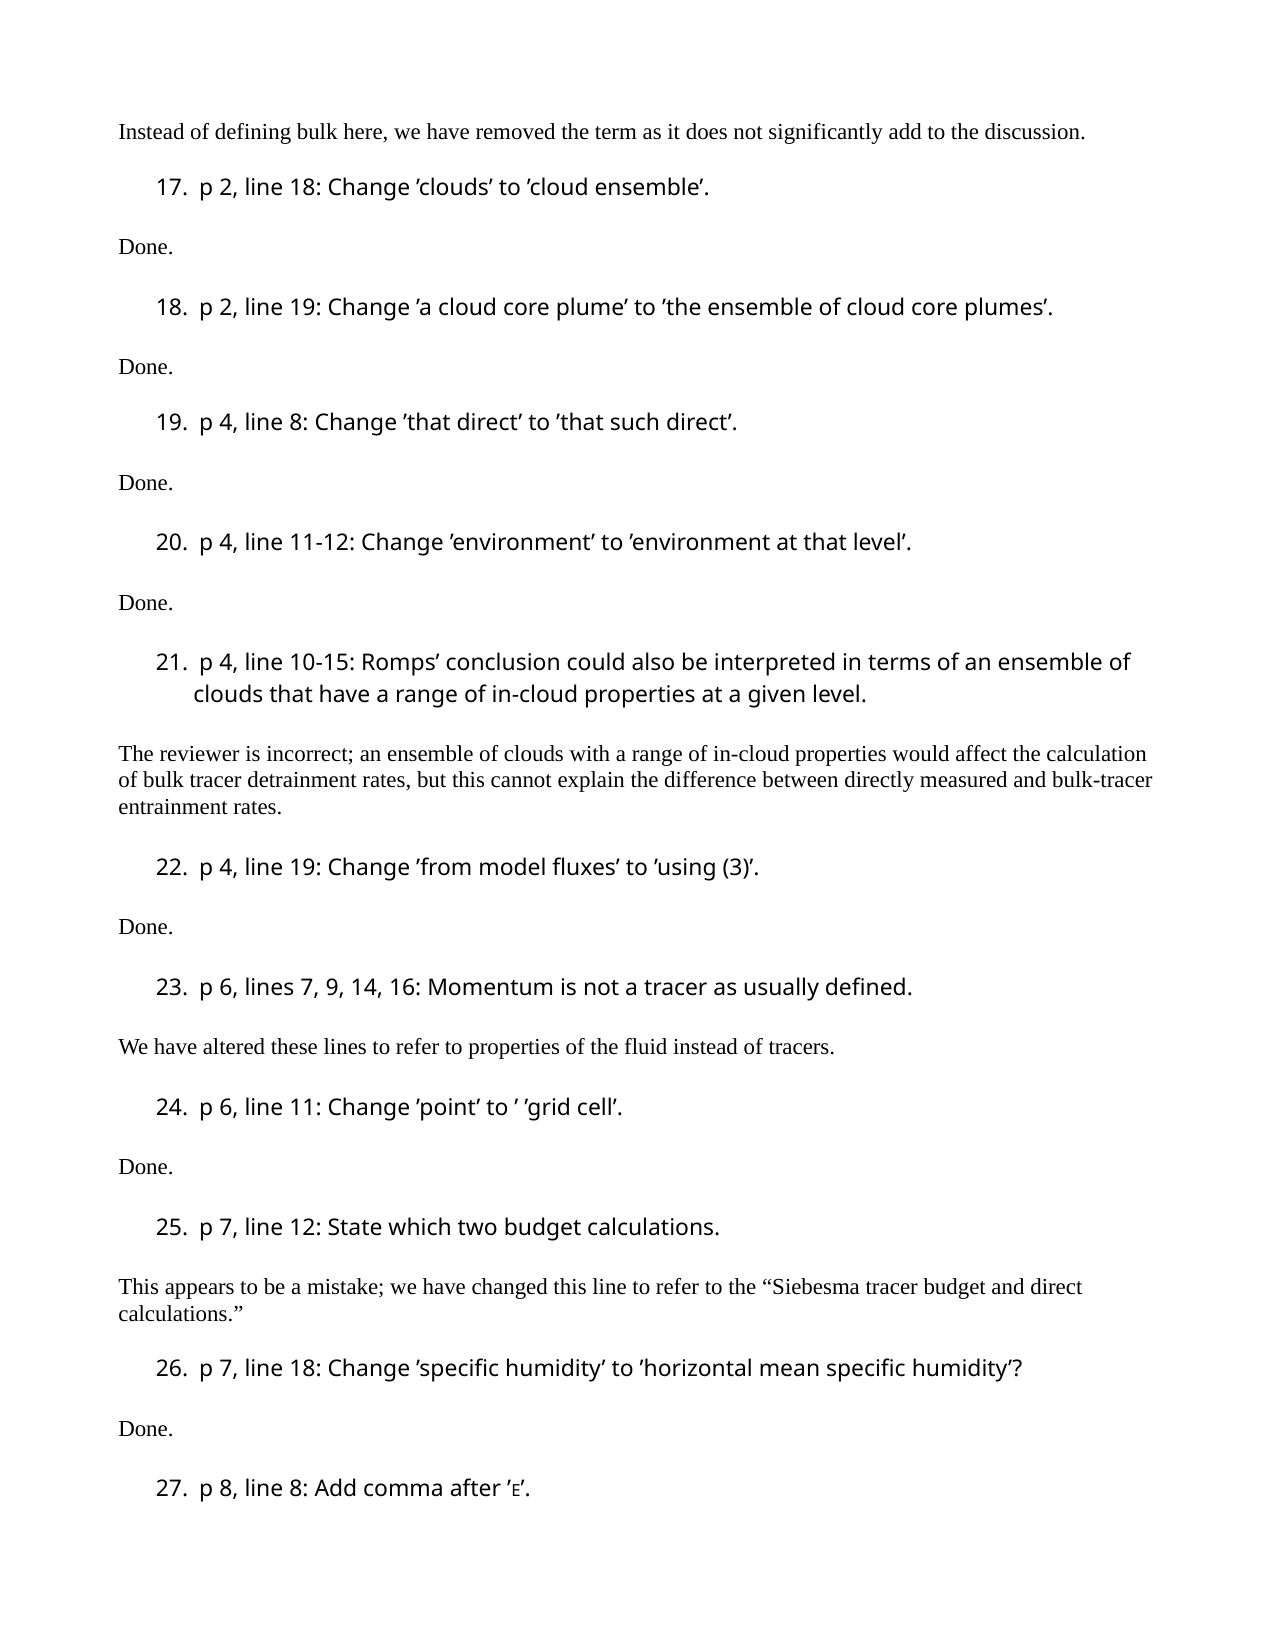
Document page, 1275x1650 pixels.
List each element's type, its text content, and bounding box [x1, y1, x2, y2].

list p 7, line 18: Change ’specific humidity’ to ’horizontal mean specific humidity’? [156, 1352, 1157, 1383]
list p 6, lines 7, 9, 14, 16: Momentum is not a tracer as usually defined. [156, 971, 1157, 1002]
list p 2, line 18: Change ’clouds’ to ’cloud ensemble’. [156, 171, 1157, 202]
text Done. [118, 469, 1157, 495]
text Done. [118, 353, 1157, 380]
text Done. [118, 589, 1157, 615]
text Instead of defining bulk here, we have removed the term as it does not significantly add to the discussion. [118, 118, 1157, 144]
list p 2, line 19: Change ’a cloud core plume’ to ’the ensemble of cloud core plumes’. [156, 291, 1157, 322]
list p 4, line 8: Change ’that direct’ to ’that such direct’. [156, 406, 1157, 437]
list p 4, line 10-15: Romps’ conclusion could also be interpreted in terms of an ensemble of clouds that have a range of in-cloud properties at a given level. [156, 646, 1157, 709]
list p 8, line 8: Add comma after ’E’. [156, 1472, 1157, 1504]
text Done. [118, 233, 1157, 260]
text This appears to be a mistake; we have changed this line to refer to the “Siebesma tracer budget and direct calculations.” [118, 1273, 1157, 1326]
text Done. [118, 913, 1157, 939]
list p 6, line 11: Change ’point’ to ’ ’grid cell’. [156, 1091, 1157, 1122]
text Done. [118, 1153, 1157, 1179]
text The reviewer is incorrect; an ensemble of clouds with a range of in-cloud properties would affect the calculation of bulk tracer detrainment rates, but this cannot explain the difference between directly measured and bulk-tracer entrainment rates. [118, 740, 1157, 819]
text Done. [118, 1415, 1157, 1441]
list p 4, line 19: Change ’from model fluxes’ to ’using (3)’. [156, 850, 1157, 882]
list p 4, line 11-12: Change ’environment’ to ’environment at that level’. [156, 526, 1157, 557]
text We have altered these lines to refer to properties of the fluid instead of tracers. [118, 1033, 1157, 1059]
list p 7, line 12: State which two budget calculations. [156, 1211, 1157, 1242]
